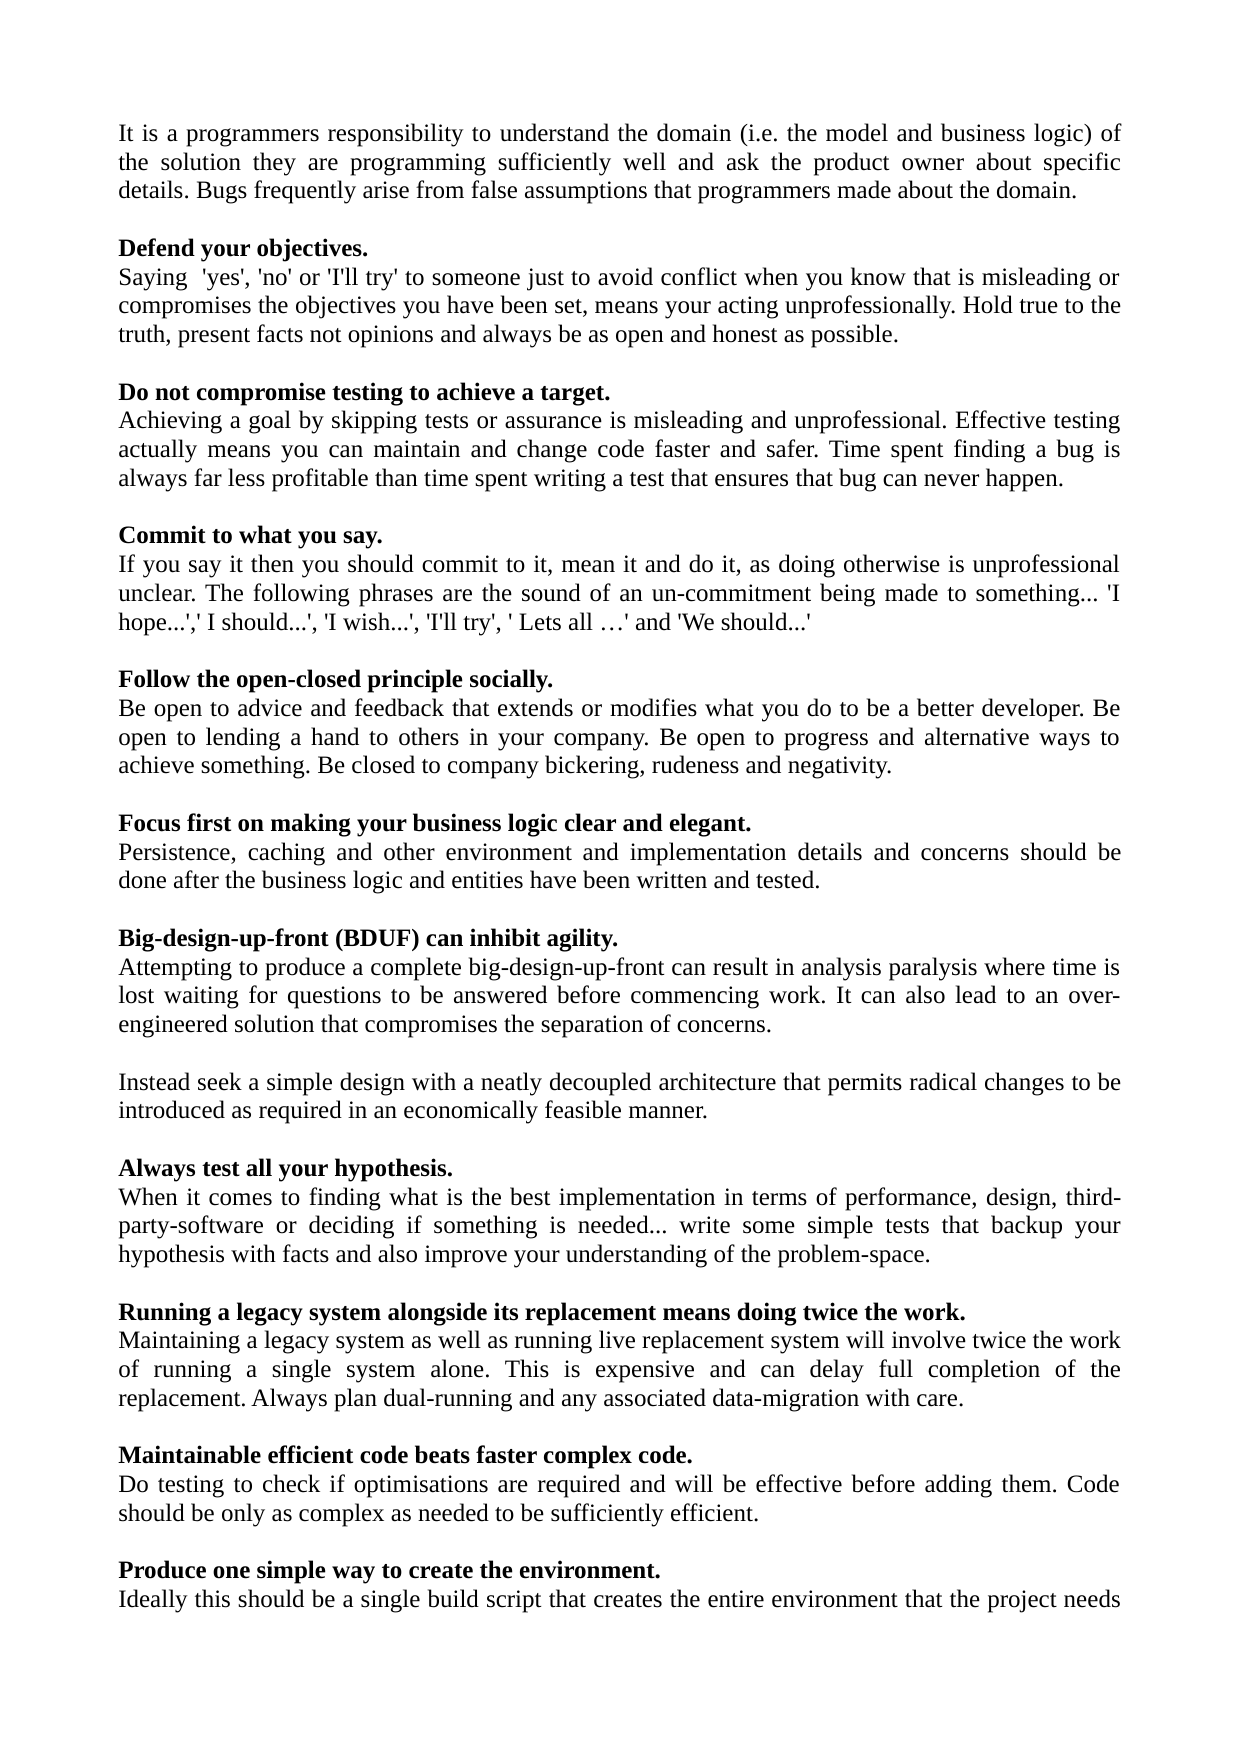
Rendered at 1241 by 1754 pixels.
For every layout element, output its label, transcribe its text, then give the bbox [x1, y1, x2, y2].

text Commit to what you say. [118, 521, 1122, 549]
text Instead seek a simple design with a neatly decoupled architecture that permits radical changes to be introduced as required in an economically feasible manner. [118, 1067, 1122, 1124]
text Achieving a goal by skipping tests or assurance is misleading and unprofessional. Effective testing actually means you can maintain and change code faster and safer. Time spent finding a bug is always far less profitable than time spent writing a test that ensures that bug can never happen. [118, 406, 1122, 492]
text Attempting to produce a complete big-design-up-front can result in analysis paralysis where time is lost waiting for questions to be answered before commencing work. It can also lead to an over-engineered solution that compromises the separation of concerns. [118, 952, 1122, 1038]
text Do not compromise testing to achieve a target. [118, 377, 1122, 406]
text Always test all your hypothesis. [118, 1153, 1122, 1182]
text Defend your objectives. [118, 233, 1122, 262]
text Saying 'yes', 'no' or 'I'll try' to someone just to avoid conflict when you know that is misleading or compromises the objectives you have been set, means your acting unprofessionally. Hold true to the truth, present facts not opinions and always be as open and honest as possible. [118, 262, 1122, 348]
text Maintaining a legacy system as well as running live replacement system will involve twice the work of running a single system alone. This is expensive and can delay full completion of the replacement. Always plan dual-running and any associated data-migration with care. [118, 1326, 1122, 1412]
text Focus first on making your business logic clear and elegant. [118, 808, 1122, 837]
text When it comes to finding what is the best implementation in terms of performance, design, third-party-software or deciding if something is needed... write some simple tests that backup your hypothesis with facts and also improve your understanding of the problem-space. [118, 1182, 1122, 1268]
text Do testing to check if optimisations are required and will be effective before adding them. Code should be only as complex as needed to be sufficiently efficient. [118, 1469, 1122, 1527]
text If you say it then you should commit to it, mean it and do it, as doing otherwise is unprofessional unclear. The following phrases are the sound of an un-commitment being made to something... 'I hope...',' I should...', 'I wish...', 'I'll try', ' Lets all …' and 'We should...' [118, 549, 1122, 636]
text Follow the open-closed principle socially. [118, 664, 1122, 693]
text Persistence, caching and other environment and implementation details and concerns should be done after the business logic and entities have been written and tested. [118, 837, 1122, 894]
text Big-design-up-front (BDUF) can inhibit agility. [118, 923, 1122, 952]
text Ideally this should be a single build script that creates the entire environment that the project needs [118, 1584, 1122, 1613]
text Maintainable efficient code beats faster complex code. [118, 1441, 1122, 1469]
text It is a programmers responsibility to understand the domain (i.e. the model and business logic) of the solution they are programming sufficiently well and ask the product owner about specific details. Bugs frequently arise from false assumptions that programmers made about the domain. [118, 118, 1122, 204]
text Be open to advice and feedback that extends or modifies what you do to be a better developer. Be open to lending a hand to others in your company. Be open to progress and alternative ways to achieve something. Be closed to company bickering, rudeness and negativity. [118, 693, 1122, 779]
text Produce one simple way to create the environment. [118, 1556, 1122, 1584]
text Running a legacy system alongside its replacement means doing twice the work. [118, 1297, 1122, 1326]
